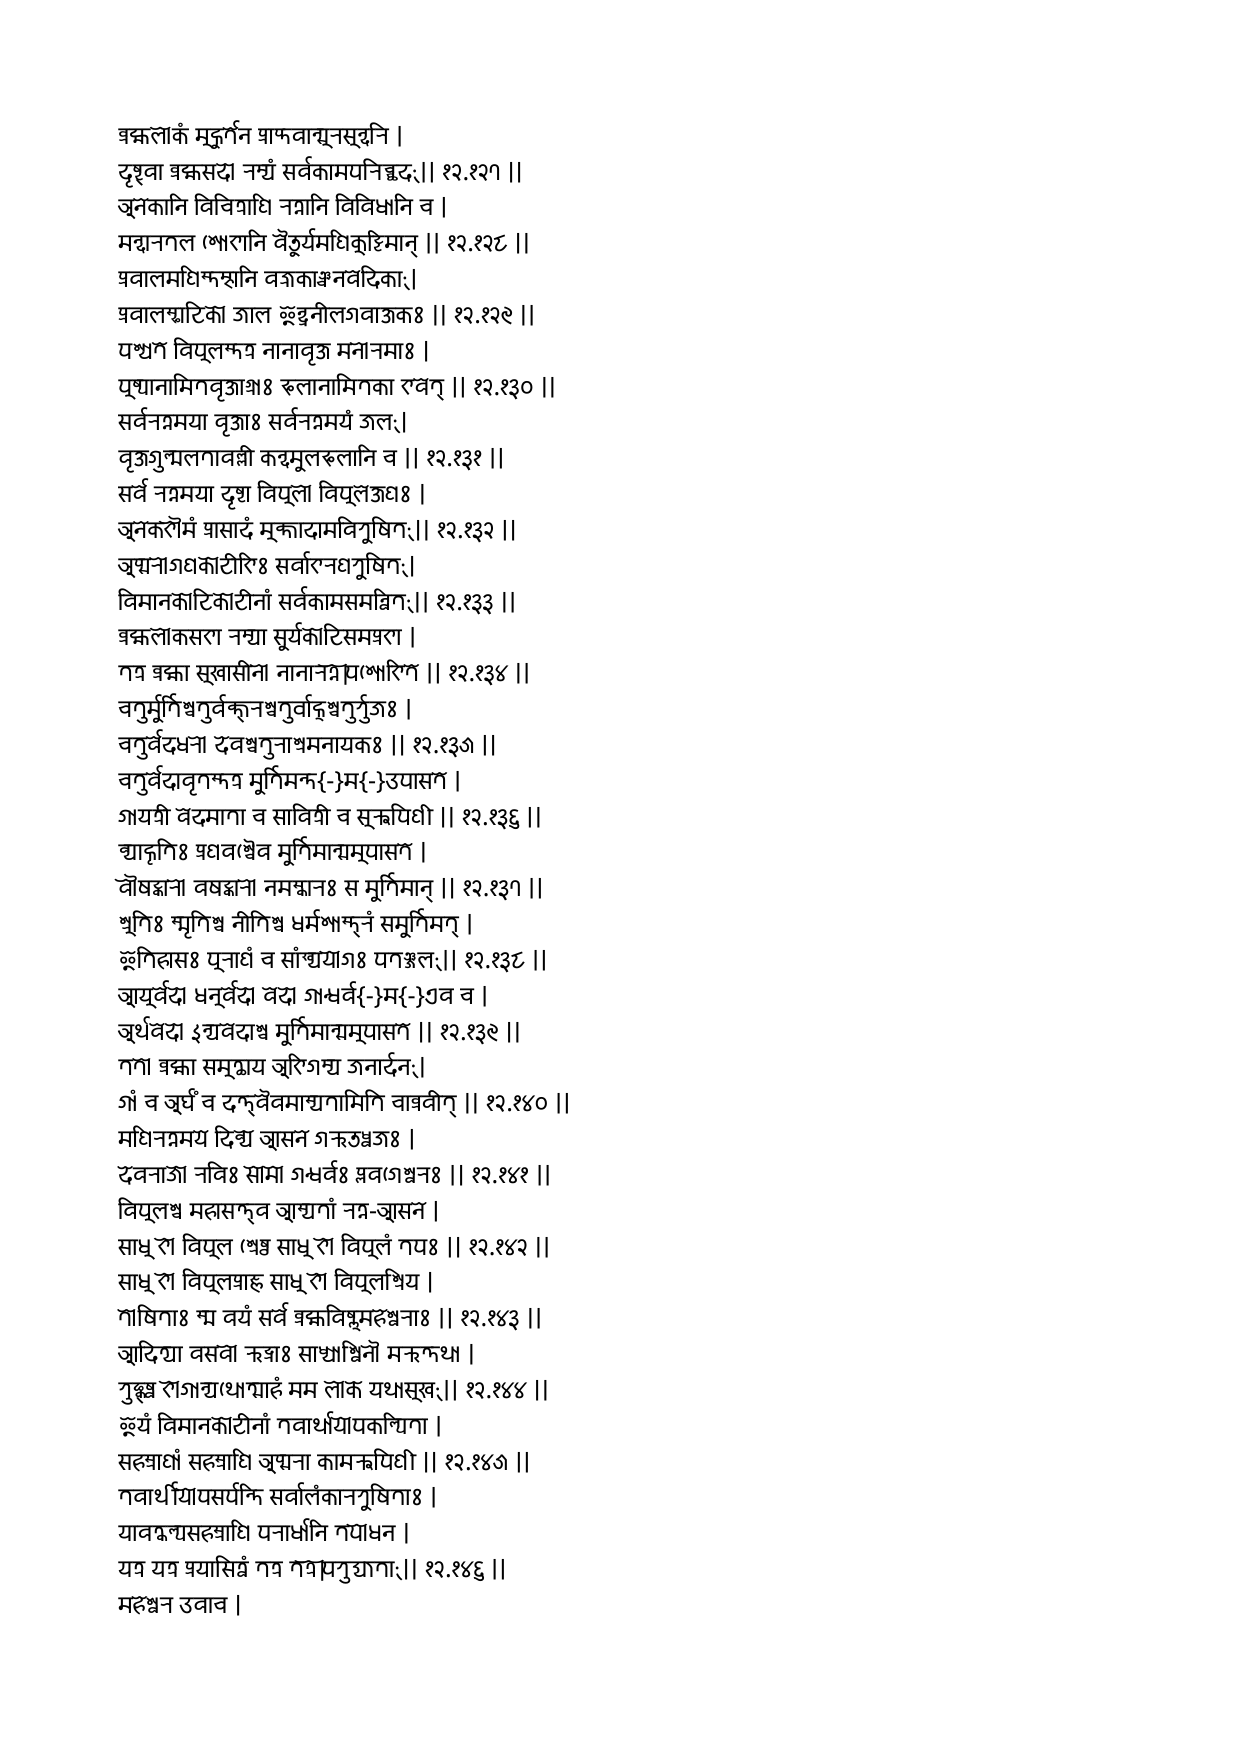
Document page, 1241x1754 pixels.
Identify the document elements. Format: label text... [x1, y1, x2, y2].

text 𑐧𑑂𑐬𑐴𑑂𑐩𑐮𑑀𑐎𑐳𑐨𑐵 𑐬𑐩𑑂𑐫𑐵 𑐳𑐹𑐬𑑂𑐫𑐎𑑀𑐚𑐶𑐳𑐩𑐥𑑂𑐬𑐨𑐵 𑑋 [118, 620, 1122, 656]
text 𑐰𑐶𑐩𑐵𑐣𑐎𑑀𑐚𑐶𑐎𑑀𑐚𑐷𑐣𑐵𑑄 𑐳𑐬𑑂𑐰𑐎𑐵𑐩𑐳𑐩𑐣𑑂𑐰𑐶𑐟𑑈𑑋𑑋 𑑑𑑒.𑑑𑑓𑑓 𑑋𑑋 [118, 584, 1122, 620]
text 𑐀𑐣𑐾𑐎𑐵𑐣𑐶 𑐰𑐶𑐔𑐶𑐟𑑂𑐬𑐵𑐞𑐶 𑐬𑐟𑑂𑐣𑐵𑐣𑐶 𑐰𑐶𑐰𑐶𑐢𑐵𑐣𑐶 𑐔 𑑋 [118, 190, 1122, 226]
text 𑐰𑐺𑐎𑑂𑐲𑐐𑐸𑐮𑑂𑐩𑐮𑐟𑐵𑐰𑐮𑑂𑐮𑐷 𑐎𑐣𑑂𑐡𑐩𑐹𑐮𑐦𑐮𑐵𑐣𑐶 𑐔 𑑋𑑋 𑑑𑑒.𑑑𑑓𑑑 𑑋𑑋 [118, 441, 1122, 476]
text 𑐳𑐵𑐢𑐸 𑐨𑑀 𑐰𑐶𑐥𑐸𑐮 𑐱𑑂𑐬𑐾𑐲𑑂𑐛 𑐳𑐵𑐢𑐸 𑐨𑑀 𑐰𑐶𑐥𑐸𑐮𑑄 𑐟𑐥𑑅 𑑋𑑋 𑑑𑑒.𑑑𑑔𑑒 𑑋𑑋 [118, 1229, 1122, 1265]
text 𑐐𑐵𑑄 𑐔 𑐀𑐬𑑂𑐑𑑄 𑐔 𑐡𑐟𑑂𑐟𑑂𑐰𑐿𑐰𑐩𑐵𑐳𑑂𑐫𑐟𑐵𑐩𑐶𑐟𑐶 𑐔𑐵𑐧𑑂𑐬𑐰𑐷𑐟𑑂 𑑋𑑋 𑑑𑑒.𑑑𑑔𑑐 𑑋𑑋 [118, 1086, 1122, 1121]
text 𑐧𑑂𑐬𑐴𑑂𑐩𑐮𑑀𑐎𑑄 𑐩𑐸𑐴𑐹𑐬𑑂𑐟𑐾𑐣 𑐥𑑂𑐬𑐵𑐥𑑂𑐟𑐰𑐵𑐣𑑂𑐳𑐸𑐬𑐳𑐸𑐣𑑂𑐡𑐬𑐶 𑑋 [118, 118, 1122, 154]
text 𑐰𑑂𑐫𑐵𑐴𑐺𑐟𑐶𑑅 𑐥𑑂𑐬𑐞𑐰𑐱𑑂𑐔𑐿𑐰 𑐩𑐹𑐬𑑂𑐟𑐶𑐩𑐵𑐣𑑂𑐳𑐩𑐸𑐥𑐵𑐳𑐟𑐾 𑑋 [118, 835, 1122, 871]
text 𑐥𑑂𑐬𑐰𑐵𑐮𑐩𑐞𑐶𑐳𑑂𑐟𑐩𑑂𑐨𑐵𑐣𑐶 𑐰𑐖𑑂𑐬𑐎𑐵𑐘𑑂𑐔𑐣𑐰𑐾𑐡𑐶𑐎𑐵𑑈𑑋 [118, 261, 1122, 297]
text 𑐀𑐬𑑂𑐠𑐰𑐾𑐡𑑀 𑑇𑐣𑑂𑐫𑐰𑐾𑐡𑐵𑐱𑑂𑐔 𑐩𑐹𑐬𑑂𑐟𑐶𑐩𑐵𑐣𑑂𑐳𑐩𑐸𑐥𑐵𑐳𑐟𑐾 𑑋𑑋 𑑑𑑒.𑑑𑑓𑑙 𑑋𑑋 [118, 1014, 1122, 1050]
text 𑐳𑐬𑑂𑐰𑐬𑐟𑑂𑐣𑐩𑐫𑐵 𑐰𑐺𑐎𑑂𑐲𑐵𑑅 𑐳𑐬𑑂𑐰𑐬𑐟𑑂𑐣𑐩𑐫𑑄 𑐖𑐮𑑈𑑋 [118, 405, 1122, 441]
text 𑐔𑐟𑐸𑐬𑑂𑐰𑐾𑐡𑐢𑐬𑑀 𑐡𑐾𑐰𑐱𑑂𑐔𑐟𑐸𑐬𑐵𑐱𑑂𑐬𑐩𑐣𑐵𑐫𑐎𑑅 𑑋𑑋 𑑑𑑒.𑑑𑑓𑑕 𑑋𑑋 [118, 727, 1122, 763]
text 𑐩𑐴𑐾𑐱𑑂𑐰𑐬 𑐄𑐰𑐵𑐔 𑑋 [118, 1587, 1122, 1623]
text 𑐰𑐶𑐥𑐸𑐮𑐱𑑂𑐔 𑐩𑐴𑐵𑐳𑐟𑑂𑐟𑑂𑐰 𑐁𑐳𑑂𑐫𑐟𑐵𑑄 𑐬𑐟𑑂𑐣-𑐁𑐳𑐣𑐾 𑑋 [118, 1193, 1122, 1229]
text 𑐩𑐞𑐶𑐬𑐟𑑂𑐣𑐩𑐫𑐾 𑐡𑐶𑐰𑑂𑐫𑐾 𑐁𑐳𑐣𑐾 𑐐𑐬𑐸𑐜𑐢𑑂𑐰𑐖𑑅 𑑋 [118, 1121, 1122, 1157]
text 𑐥𑐱𑑂𑐫𑐟𑐾 𑐰𑐶𑐥𑐸𑐮𑐳𑑂𑐟𑐟𑑂𑐬 𑐣𑐵𑐣𑐵𑐰𑐺𑐎𑑂𑐲 𑐩𑐣𑑀𑐬𑐩𑐵𑑅 𑑋 [118, 333, 1122, 369]
text 𑐂𑐟𑐶𑐴𑐵𑐳𑑅 𑐥𑐸𑐬𑐵𑐞𑑄 𑐔 𑐳𑐵𑑄𑐏𑑂𑐫𑐫𑑀𑐐𑑅 𑐥𑐟𑐘𑑂𑐖𑐮𑑈𑑋𑑋 𑑑𑑒.𑑑𑑓𑑘 𑑋𑑋 [118, 942, 1122, 978]
text 𑐟𑐰𑐵𑐬𑑂𑐠𑐷𑐫𑑀𑐥𑐳𑐬𑑂𑐥𑐣𑑂𑐟𑐶 𑐳𑐬𑑂𑐰𑐵𑐮𑑄𑐎𑐵𑐬𑐨𑐹𑐲𑐶𑐟𑐵𑑅 𑑋 [118, 1480, 1122, 1516]
text 𑐳𑐬𑑂𑐰𑐾 𑐬𑐟𑑂𑐣𑐩𑐫𑐵 𑐡𑐺𑐲𑑂𑐚𑐵 𑐰𑐶𑐥𑐸𑐮𑑀 𑐰𑐶𑐥𑐸𑐮𑐾𑐎𑑂𑐲𑐞𑑅 𑑋 [118, 476, 1122, 512]
text 𑐩𑐣𑑂𑐡𑐵𑐬𑐟𑐮 𑐱𑑀𑐨𑐵𑐣𑐶 𑐰𑐿𑐜𑐹𑐬𑑂𑐫𑐩𑐞𑐶𑐎𑐸𑐚𑑂𑐚𑐶𑐩𑐵𑐣𑑂 𑑋𑑋 𑑑𑑒.𑑑𑑒𑑘 𑑋𑑋 [118, 226, 1122, 261]
text 𑐫𑐟𑑂𑐬 𑐫𑐟𑑂𑐬 𑐥𑑂𑐬𑐫𑐵𑐳𑐶𑐟𑑂𑐰𑑄 𑐟𑐟𑑂𑐬 𑐟𑐟𑑂𑐬𑑀𑐥𑐨𑐸𑐖𑑂𑐫𑐟𑐵𑑈𑑋𑑋 𑑑𑑒.𑑑𑑔𑑖 𑑋𑑋 [118, 1551, 1122, 1587]
text 𑐨𑐸𑐒𑑂𑐎𑑂𑐲𑑂𑐰 𑐨𑑀𑐐𑐵𑐣𑑂𑐫𑐠𑑀𑐟𑑂𑐳𑐵𑐴𑑄 𑐩𑐩 𑐮𑑀𑐎𑐾 𑐫𑐠𑐵𑐳𑐸𑐏𑑈𑑋𑑋 𑑑𑑒.𑑑𑑔𑑔 𑑋𑑋 [118, 1372, 1122, 1408]
text 𑐁𑐡𑐶𑐟𑑂𑐫𑐵 𑐰𑐳𑐰𑑀 𑐬𑐸𑐡𑑂𑐬𑐵𑑅 𑐳𑐵𑐢𑑂𑐫𑐵𑐱𑑂𑐰𑐶𑐣𑑁 𑐩𑐬𑐸𑐟𑑂𑐟𑐠𑐵 𑑋 [118, 1336, 1122, 1372]
text 𑐟𑐟𑑂𑐬 𑐧𑑂𑐬𑐴𑑂𑐩𑐵 𑐳𑐸𑐏𑐵𑐳𑐷𑐣𑑀 𑐣𑐵𑐣𑐵𑐬𑐟𑑂𑐣𑑀𑐥𑐱𑑀𑐨𑐶𑐟𑐾 𑑋𑑋 𑑑𑑒.𑑑𑑓𑑔 𑑋𑑋 [118, 656, 1122, 691]
text 𑐰𑑁𑐲𑐚𑑂𑐎𑐵𑐬𑑀 𑐰𑐲𑐚𑑂𑐎𑐵𑐬𑑀 𑐣𑐩𑐳𑑂𑐎𑐵𑐬𑑅 𑐳 𑐩𑐹𑐬𑑂𑐟𑐶𑐩𑐵𑐣𑑂 𑑋𑑋 𑑑𑑒.𑑑𑑓𑑗 𑑋𑑋 [118, 871, 1122, 906]
text 𑐡𑐺𑐲𑑂𑐚𑑂𑐰𑐵 𑐧𑑂𑐬𑐴𑑂𑐩𑐳𑐡𑑀 𑐬𑐩𑑂𑐫𑑄 𑐳𑐬𑑂𑐰𑐎𑐵𑐩𑐥𑐬𑐶𑐔𑑂𑐕𑐡𑑈𑑋𑑋 𑑑𑑒.𑑑𑑒𑑗 𑑋𑑋 [118, 154, 1122, 190]
text 𑐡𑐾𑐰𑐬𑐵𑐖𑑀 𑐬𑐰𑐶𑑅 𑐳𑑀𑐩𑑀 𑐐𑐣𑑂𑐢𑐬𑑂𑐰𑑅 𑐥𑑂𑐮𑐰𑐐𑐾𑐱𑑂𑐰𑐬𑑅 𑑋𑑋 𑑑𑑒.𑑑𑑔𑑑 𑑋𑑋 [118, 1157, 1122, 1193]
text 𑐀𑐥𑑂𑐳𑐬𑑀𑐐𑐞𑐎𑑀𑐚𑐷𑐨𑐶𑑅 𑐳𑐬𑑂𑐰𑐵𑐨𑐬𑐞𑐨𑐹𑐲𑐶𑐟𑑈𑑋 [118, 548, 1122, 584]
text 𑐔𑐟𑐸𑐬𑑂𑐩𑐹𑐬𑑂𑐟𑐶𑐱𑑂𑐔𑐟𑐸𑐬𑑂𑐰𑐎𑑂𑐟𑑂𑐬𑐱𑑂𑐔𑐟𑐸𑐬𑑂𑐧𑐵𑐴𑐸𑐱𑑂𑐔𑐟𑐸𑐬𑑂𑐨𑐸𑐖𑑅 𑑋 [118, 691, 1122, 727]
text 𑐂𑐫𑑄 𑐰𑐶𑐩𑐵𑐣𑐎𑑀𑐚𑐷𑐣𑐵𑑄 𑐟𑐰𑐵𑐬𑑂𑐠𑐵𑐫𑑀𑐥𑐎𑐮𑑂𑐥𑐶𑐟𑐵 𑑋 [118, 1408, 1122, 1444]
text 𑐥𑐸𑐲𑑂𑐥𑐵𑐣𑐵𑐩𑐶𑐟𑐰𑐺𑐎𑑂𑐲𑐵𑐐𑑂𑐬𑐵𑑅 𑐦𑐮𑐵𑐣𑐵𑐩𑐶𑐟𑐎𑐵 𑐨𑐰𑐾𑐟𑑂 𑑋𑑋 𑑑𑑒.𑑑𑑓𑑐 𑑋𑑋 [118, 369, 1122, 405]
text 𑐥𑑂𑐬𑐰𑐵𑐮𑐳𑑂𑐦𑐵𑐚𑐶𑐎𑑀 𑐖𑐵𑐮 𑐂𑐣𑑂𑐡𑑂𑐬𑐣𑐷𑐮𑐐𑐰𑐵𑐎𑑂𑐲𑐎𑑅 𑑋𑑋 𑑑𑑒.𑑑𑑒𑑙 𑑋𑑋 [118, 297, 1122, 333]
text 𑐱𑑂𑐬𑐸𑐟𑐶𑑅 𑐳𑑂𑐩𑐺𑐟𑐶𑐱𑑂𑐔 𑐣𑐷𑐟𑐶𑐱𑑂𑐔 𑐢𑐬𑑂𑐩𑐱𑐵𑐳𑑂𑐟𑑂𑐬𑑄 𑐳𑐩𑐹𑐬𑑂𑐟𑐶𑐩𑐟𑑂 𑑋 [118, 906, 1122, 942]
text 𑐟𑐟𑑀 𑐧𑑂𑐬𑐴𑑂𑐩𑐵 𑐳𑐩𑐸𑐟𑑂𑐠𑐵𑐫 𑐀𑐨𑐶𑐐𑐩𑑂𑐫 𑐖𑐣𑐵𑐬𑑂𑐡𑐣𑑈𑑋 [118, 1050, 1122, 1086]
text 𑐫𑐵𑐰𑐟𑑂𑐎𑐮𑑂𑐥𑐳𑐴𑐳𑑂𑐬𑐵𑐞𑐶 𑐥𑐬𑐵𑐬𑑂𑐢𑐵𑐣𑐶 𑐟𑐥𑑀𑐢𑐣 𑑋 [118, 1516, 1122, 1551]
text 𑐀𑐣𑐾𑐎𑐨𑑁𑐩𑑄 𑐥𑑂𑐬𑐵𑐳𑐵𑐡𑑄 𑐩𑐸𑐎𑑂𑐟𑐵𑐡𑐵𑐩𑐰𑐶𑐨𑐹𑐲𑐶𑐟𑑈𑑋𑑋 𑑑𑑒.𑑑𑑓𑑒 𑑋𑑋 [118, 512, 1122, 548]
text 𑐳𑐵𑐢𑐸 𑐨𑑀 𑐰𑐶𑐥𑐸𑐮𑐥𑑂𑐬𑐵𑐖𑑂𑐘 𑐳𑐵𑐢𑐸 𑐨𑑀 𑐰𑐶𑐥𑐸𑐮𑐱𑑂𑐬𑐶𑐫 𑑋 [118, 1265, 1122, 1301]
text 𑐐𑐵𑐫𑐟𑑂𑐬𑐷 𑐰𑐾𑐡𑐩𑐵𑐟𑐵 𑐔 𑐳𑐵𑐰𑐶𑐟𑑂𑐬𑐷 𑐔 𑐳𑐸𑐬𑐹𑐥𑐶𑐞𑐷 𑑋𑑋 𑑑𑑒.𑑑𑑓𑑖 𑑋𑑋 [118, 799, 1122, 835]
text 𑐔𑐟𑐸𑐬𑑂𑐰𑐾𑐡𑐵𑐰𑐺𑐟𑐳𑑂𑐟𑐟𑑂𑐬 𑐩𑐹𑐬𑑂𑐟𑐶𑐩𑐣𑑂𑐟{-}𑐩{-}𑐄𑐥𑐵𑐳𑐟𑐾 𑑋 [118, 763, 1122, 799]
text 𑐁𑐫𑐸𑐬𑑂𑐰𑐾𑐡𑑀 𑐢𑐣𑐸𑐬𑑂𑐰𑐾𑐡𑑀 𑐰𑐾𑐡𑑀 𑐐𑐵𑐣𑑂𑐢𑐬𑑂𑐰{-}𑐩{-}𑐊𑐰 𑐔 𑑋 [118, 978, 1122, 1014]
text 𑐟𑑀𑐲𑐶𑐟𑐵𑑅 𑐳𑑂𑐩 𑐰𑐫𑑄 𑐳𑐬𑑂𑐰𑐾 𑐧𑑂𑐬𑐴𑑂𑐩𑐰𑐶𑐲𑑂𑐞𑐸𑐩𑐴𑐾𑐱𑑂𑐰𑐬𑐵𑑅 𑑋𑑋 𑑑𑑒.𑑑𑑔𑑓 𑑋𑑋 [118, 1301, 1122, 1336]
text 𑐳𑐴𑐳𑑂𑐬𑐵𑐞𑐵𑑄 𑐳𑐴𑐳𑑂𑐬𑐵𑐞𑐶 𑐀𑐥𑑂𑐳𑐬𑐵 𑐎𑐵𑐩𑐬𑐹𑐥𑐶𑐞𑐷 𑑋𑑋 𑑑𑑒.𑑑𑑔𑑕 𑑋𑑋 [118, 1444, 1122, 1480]
